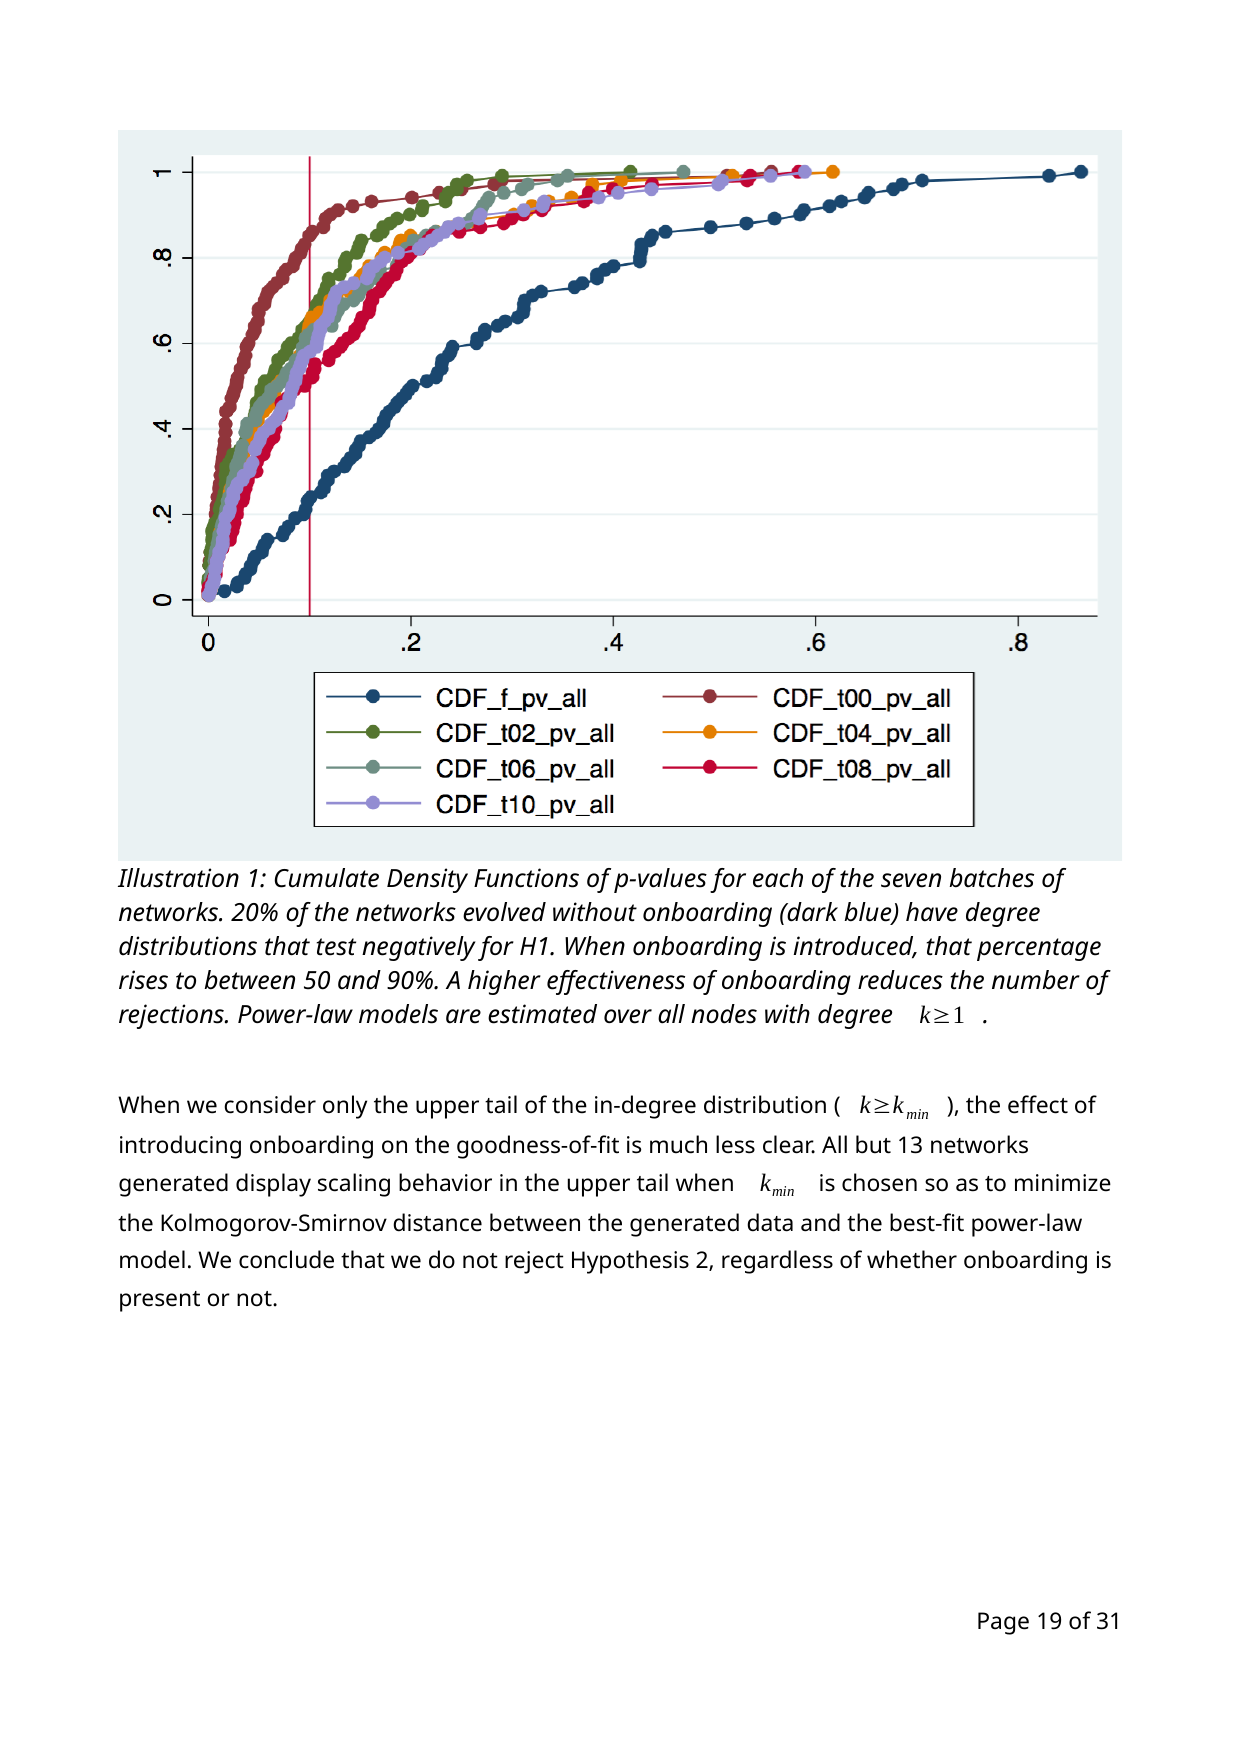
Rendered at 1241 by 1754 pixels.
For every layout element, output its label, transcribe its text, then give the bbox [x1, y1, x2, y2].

text When we consider only the upper tail of the in-degree distribution (), the effect of introducing onboarding on the goodness-of-fit is much less clear. All but 13 networks generated display scaling behavior in the upper tail when is chosen so as to minimize the Kolmogorov-Smirnov distance between the generated data and the best-fit power-law model. We conclude that we do not reject Hypothesis 2, regardless of whether onboarding is present or not. [118, 1089, 1122, 1313]
picture [118, 130, 1123, 861]
text Illustration 1: Cumulate Density Functions of p-values for each of the seven batches of networks. 20% of the networks evolved without onboarding (dark blue) have degree distributions that test negatively for H1. When onboarding is introduced, that percentage rises to between 50 and 90%. A higher effectiveness of onboarding reduces the number of rejections. Power-law models are estimated over all nodes with degree . [118, 861, 1122, 1031]
